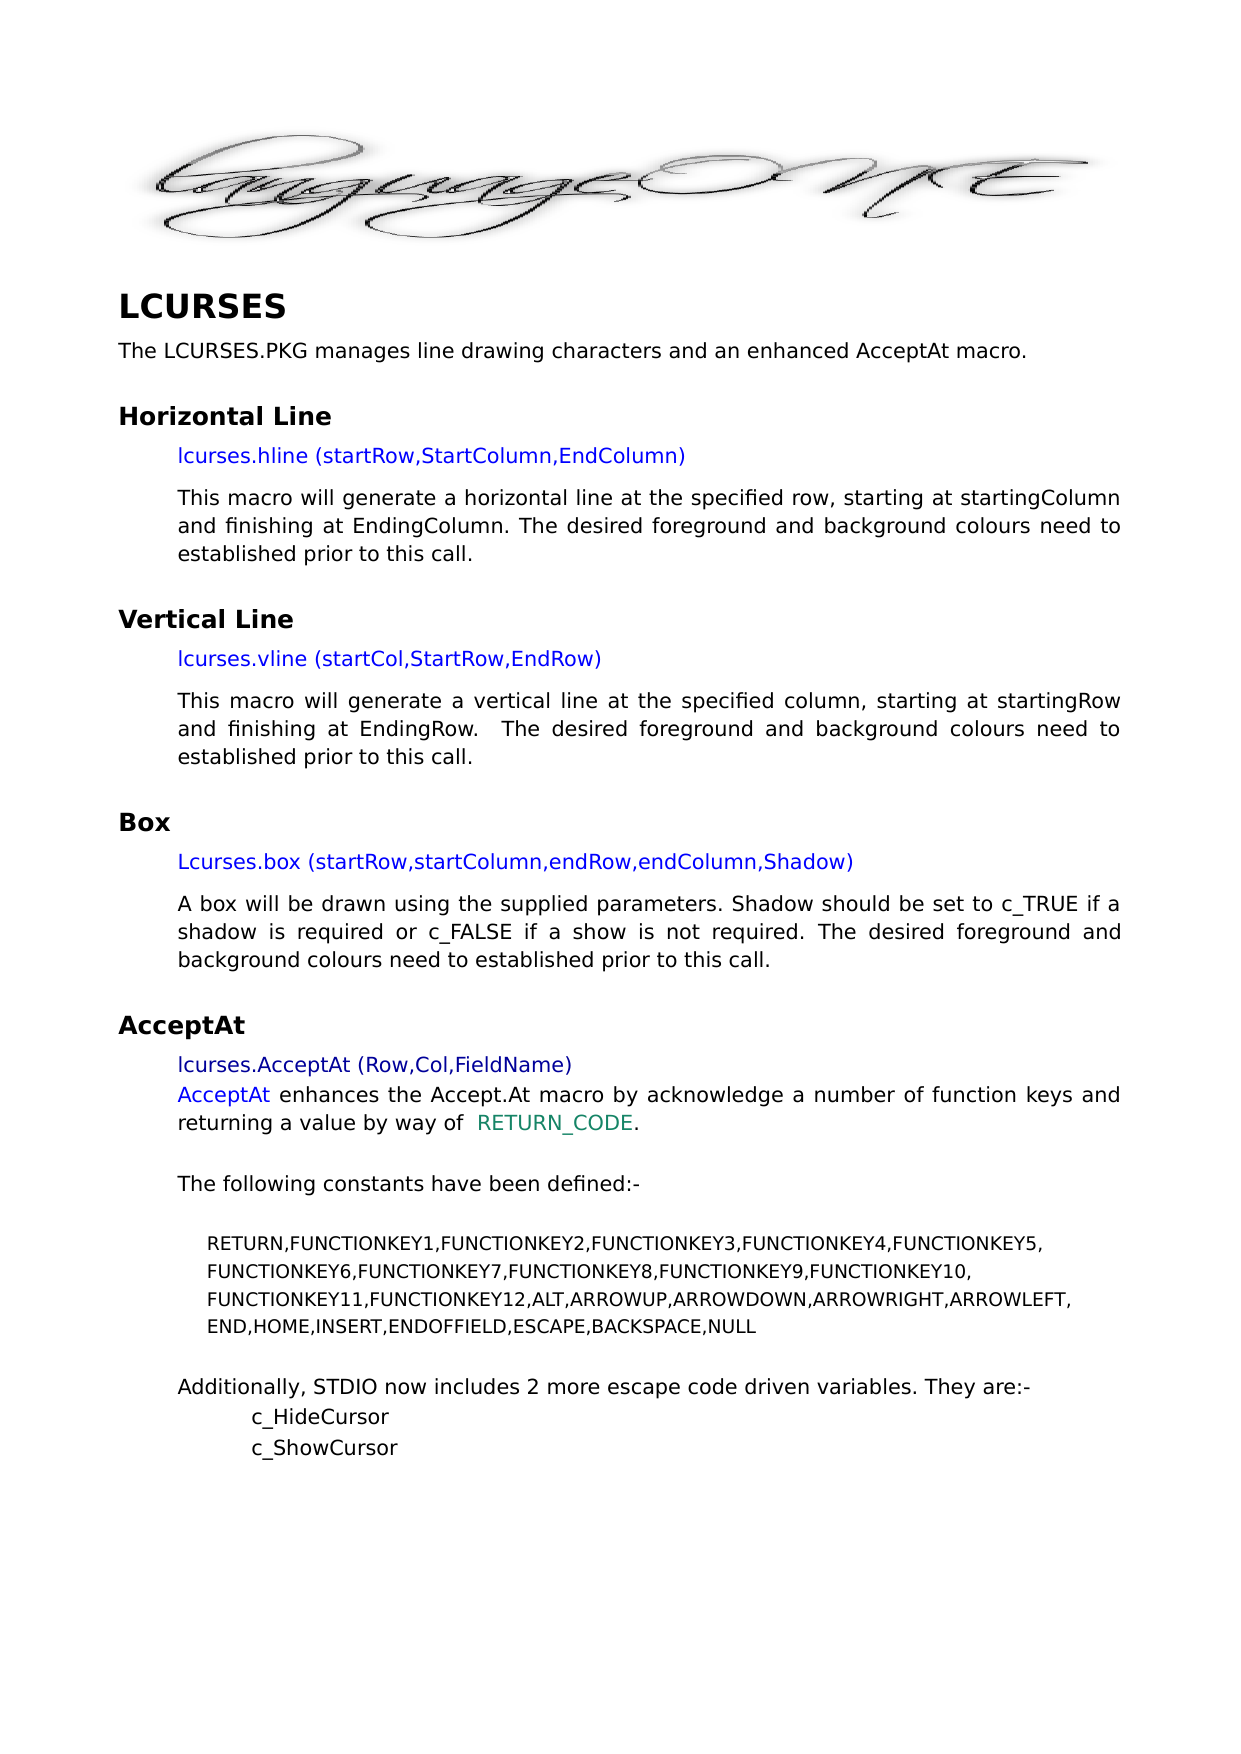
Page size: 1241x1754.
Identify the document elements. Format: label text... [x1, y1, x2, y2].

text The LCURSES.PKG manages line drawing characters and an enhanced AcceptAt macro. [118, 339, 1122, 363]
text Additionally, STDIO now includes 2 more escape code driven variables. They are:- [177, 1375, 1122, 1399]
text RETURN,FUNCTIONKEY1,FUNCTIONKEY2,FUNCTIONKEY3,FUNCTIONKEY4,FUNCTIONKEY5, [207, 1233, 1122, 1255]
text AcceptAt enhances the Accept.At macro by acknowledge a number of function keys and returning a value by way of RETURN_CODE. [177, 1083, 1122, 1135]
text A box will be drawn using the supplied parameters. Shadow should be set to c_TRUE if a shadow is required or c_FALSE if a show is not required. The desired foreground and background colours need to established prior to this call. [177, 892, 1122, 972]
text FUNCTIONKEY6,FUNCTIONKEY7,FUNCTIONKEY8,FUNCTIONKEY9,FUNCTIONKEY10, [207, 1261, 1122, 1283]
text This macro will generate a horizontal line at the specified row, starting at startingColumn and finishing at EndingColumn. The desired foreground and background colours need to established prior to this call. [177, 486, 1122, 566]
text lcurses.AcceptAt (Row,Col,FieldName) [177, 1053, 1122, 1077]
text c_ShowCursor [177, 1436, 1122, 1460]
subtitle Box [118, 808, 1122, 837]
text lcurses.hline (startRow,StartColumn,EndColumn) [177, 444, 1122, 468]
subtitle Horizontal Line [118, 402, 1122, 431]
picture [125, 126, 1118, 246]
text FUNCTIONKEY11,FUNCTIONKEY12,ALT,ARROWUP,ARROWDOWN,ARROWRIGHT,ARROWLEFT, [207, 1289, 1122, 1311]
text The following constants have been defined:- [177, 1172, 1122, 1196]
text Lcurses.box (startRow,startColumn,endRow,endColumn,Shadow) [177, 850, 1122, 874]
subtitle Vertical Line [118, 605, 1122, 634]
text END,HOME,INSERT,ENDOFFIELD,ESCAPE,BACKSPACE,NULL [207, 1316, 1122, 1338]
text This macro will generate a vertical line at the specified column, starting at startingRow and finishing at EndingRow. The desired foreground and background colours need to established prior to this call. [177, 689, 1122, 769]
subtitle LCURSES [118, 288, 1122, 326]
subtitle AcceptAt [118, 1011, 1122, 1040]
text c_HideCursor [177, 1405, 1122, 1429]
text lcurses.vline (startCol,StartRow,EndRow) [177, 647, 1122, 671]
